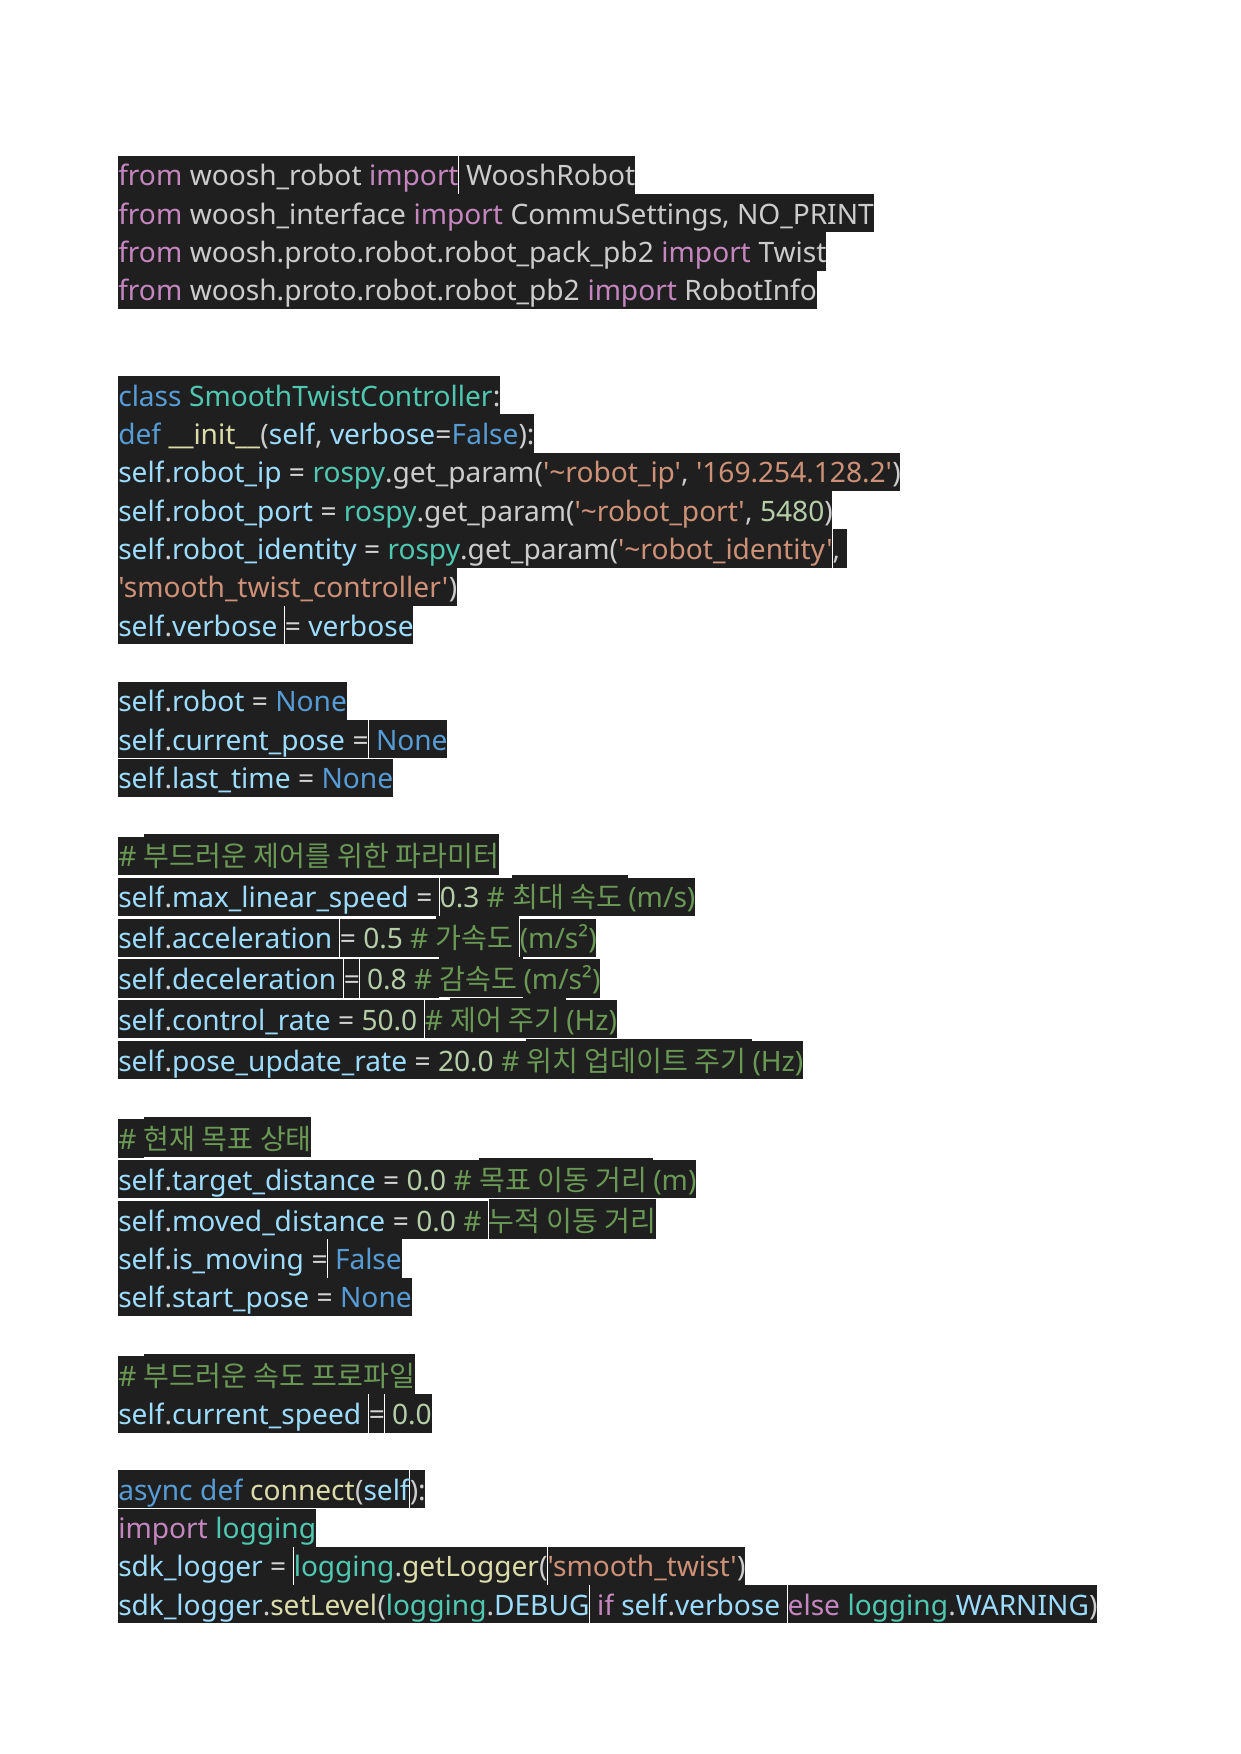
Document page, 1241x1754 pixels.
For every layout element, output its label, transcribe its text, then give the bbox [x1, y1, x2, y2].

text self.max_linear_speed = 0.3 # 최대 속도 (m/s) [118, 875, 1122, 916]
text from woosh_robot import WooshRobot [118, 156, 1122, 194]
text # 부드러운 제어를 위한 파라미터 [118, 834, 1122, 875]
text self.last_time = None [118, 758, 1122, 797]
text self.deceleration = 0.8 # 감속도 (m/s²) [118, 957, 1122, 998]
text self.robot = None [118, 682, 1122, 720]
text self.robot_ip = rospy.get_param('~robot_ip', '169.254.128.2') [118, 453, 1122, 491]
text self.acceleration = 0.5 # 가속도 (m/s²) [118, 916, 1122, 957]
text self.robot_identity = rospy.get_param('~robot_identity', 'smooth_twist_controller') [118, 529, 1122, 606]
text self.moved_distance = 0.0 # 누적 이동 거리 [118, 1198, 1122, 1239]
text self.current_speed = 0.0 [118, 1394, 1122, 1433]
text from woosh.proto.robot.robot_pack_pb2 import Twist [118, 232, 1122, 271]
text from woosh.proto.robot.robot_pb2 import RobotInfo [118, 271, 1122, 309]
text # 부드러운 속도 프로파일 [118, 1353, 1122, 1394]
text self.current_pose = None [118, 720, 1122, 758]
text from woosh_interface import CommuSettings, NO_PRINT [118, 194, 1122, 232]
text sdk_logger.setLevel(logging.DEBUG if self.verbose else logging.WARNING) [118, 1585, 1122, 1623]
text self.control_rate = 50.0 # 제어 주기 (Hz) [118, 998, 1122, 1038]
text async def connect(self): [118, 1470, 1122, 1508]
text self.target_distance = 0.0 # 목표 이동 거리 (m) [118, 1158, 1122, 1198]
text self.is_moving = False [118, 1239, 1122, 1278]
text self.pose_update_rate = 20.0 # 위치 업데이트 주기 (Hz) [118, 1038, 1122, 1079]
text class SmoothTwistController: [118, 376, 1122, 414]
text sdk_logger = logging.getLogger('smooth_twist') [118, 1547, 1122, 1585]
text self.start_pose = None [118, 1278, 1122, 1316]
text import logging [118, 1508, 1122, 1547]
text def __init__(self, verbose=False): [118, 414, 1122, 453]
text # 현재 목표 상태 [118, 1117, 1122, 1158]
text self.verbose = verbose [118, 606, 1122, 644]
text self.robot_port = rospy.get_param('~robot_port', 5480) [118, 491, 1122, 529]
